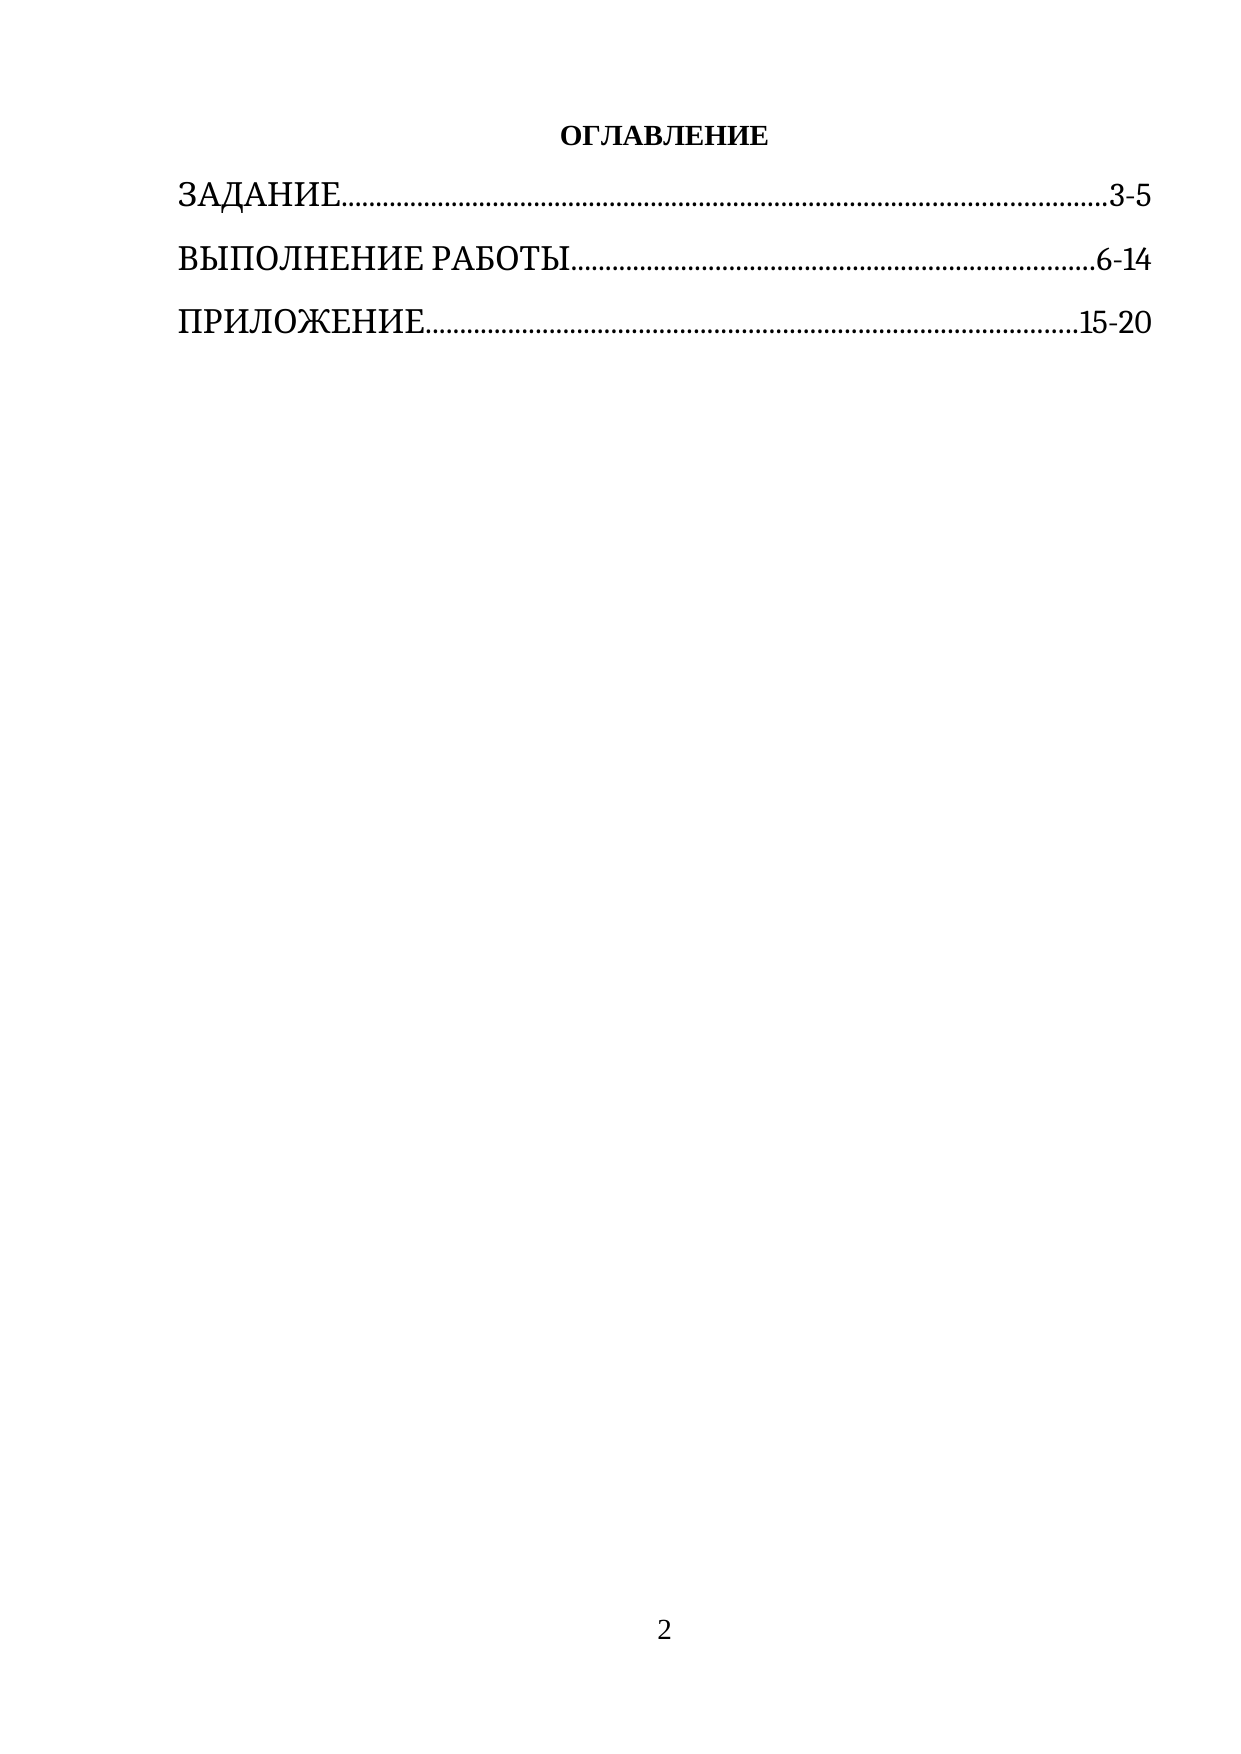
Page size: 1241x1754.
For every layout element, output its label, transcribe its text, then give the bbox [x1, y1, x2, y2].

subtitle ЗАДАНИЕ 3-5 [177, 177, 1152, 215]
text ОГЛАВЛЕНИЕ [177, 118, 1152, 152]
subtitle ПРИЛОЖЕНИЕ 15-20 [177, 303, 1152, 342]
subtitle ВЫПОЛНЕНИЕ РАБОТЫ 6-14 [177, 240, 1152, 278]
